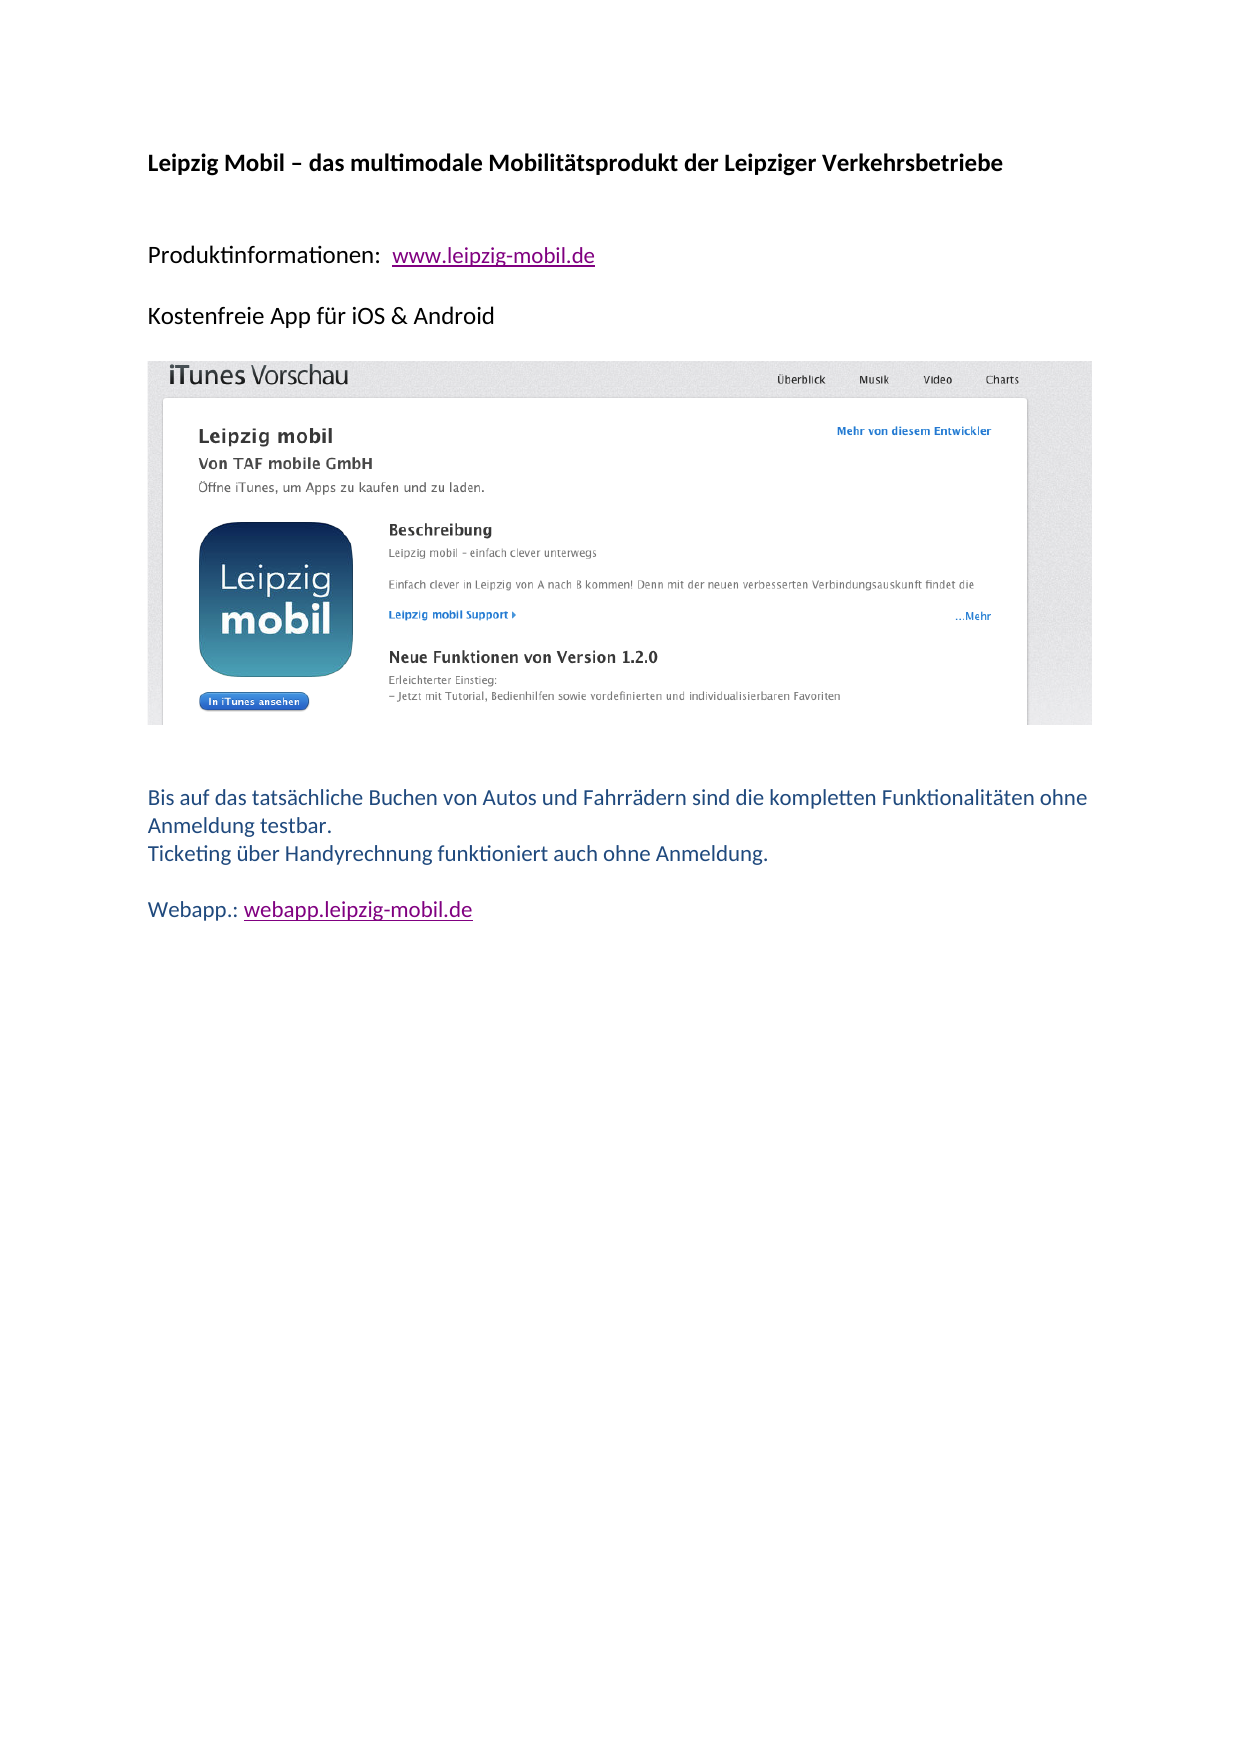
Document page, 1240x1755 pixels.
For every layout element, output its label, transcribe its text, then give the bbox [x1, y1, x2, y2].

text Webapp.: webapp.leipzig-mobil.de [148, 896, 1092, 923]
text Produktinformationen: www.leipzig-mobil.de [148, 239, 1092, 270]
text Ticketing über Handyrechnung funktioniert auch ohne Anmeldung. [148, 839, 1092, 867]
text Leipzig Mobil – das multimodale Mobilitätsprodukt der Leipziger Verkehrsbetriebe [148, 148, 1092, 178]
text Bis auf das tatsächliche Buchen von Autos und Fahrrädern sind die kompletten Funktionalitäten ohne Anmeldung testbar. [148, 783, 1092, 839]
text Kostenfreie App für iOS & Android [148, 300, 1092, 331]
